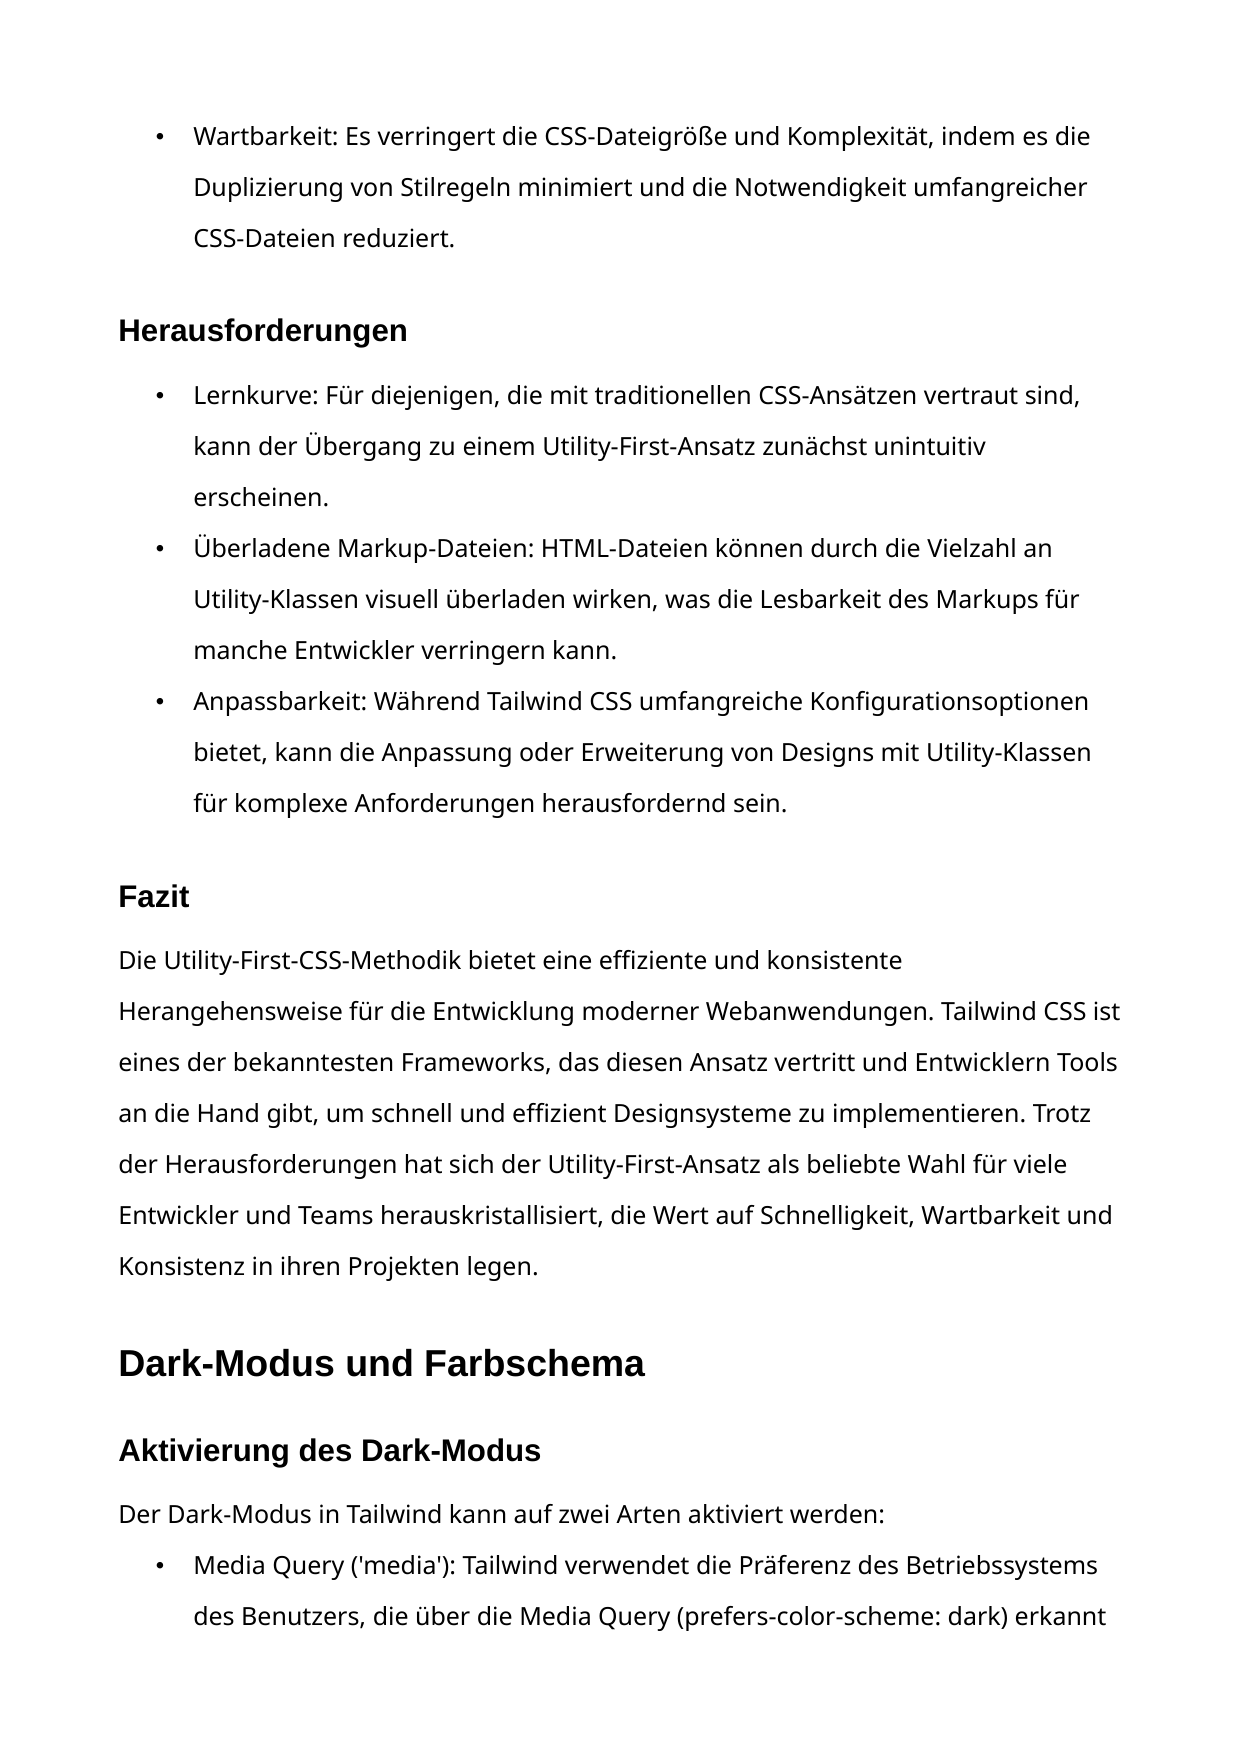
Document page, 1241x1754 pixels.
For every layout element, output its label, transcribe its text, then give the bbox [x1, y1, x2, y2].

list Lernkurve: Für diejenigen, die mit traditionellen CSS-Ansätzen vertraut sind, kann der Übergang zu einem Utility-First-Ansatz zunächst unintuitiv erscheinen. [156, 377, 1122, 513]
list Überladene Markup-Dateien: HTML-Dateien können durch die Vielzahl an Utility-Klassen visuell überladen wirken, was die Lesbarkeit des Markups für manche Entwickler verringern kann. [156, 530, 1122, 667]
subtitle Fazit [118, 878, 1122, 914]
subtitle Dark-Modus und Farbschema [118, 1341, 1122, 1384]
subtitle Aktivierung des Dark-Modus [118, 1432, 1122, 1468]
list Media Query ('media'): Tailwind verwendet die Präferenz des Betriebssystems des Benutzers, die über die Media Query (prefers-color-scheme: dark) erkannt [156, 1548, 1122, 1633]
list Wartbarkeit: Es verringert die CSS-Dateigröße und Komplexität, indem es die Duplizierung von Stilregeln minimiert und die Notwendigkeit umfangreicher CSS-Dateien reduziert. [156, 118, 1122, 254]
list Anpassbarkeit: Während Tailwind CSS umfangreiche Konfigurationsoptionen bietet, kann die Anpassung oder Erweiterung von Designs mit Utility-Klassen für komplexe Anforderungen herausfordernd sein. [156, 683, 1122, 820]
text Der Dark-Modus in Tailwind kann auf zwei Arten aktiviert werden: [118, 1497, 1122, 1531]
text Die Utility-First-CSS-Methodik bietet eine effiziente und konsistente Herangehensweise für die Entwicklung moderner Webanwendungen. Tailwind CSS ist eines der bekanntesten Frameworks, das diesen Ansatz vertritt und Entwicklern Tools an die Hand gibt, um schnell und effizient Designsysteme zu implementieren. Trotz der Herausforderungen hat sich der Utility-First-Ansatz als beliebte Wahl für viele Entwickler und Teams herauskristallisiert, die Wert auf Schnelligkeit, Wartbarkeit und Konsistenz in ihren Projekten legen. [118, 943, 1122, 1283]
subtitle Herausforderungen [118, 312, 1122, 348]
